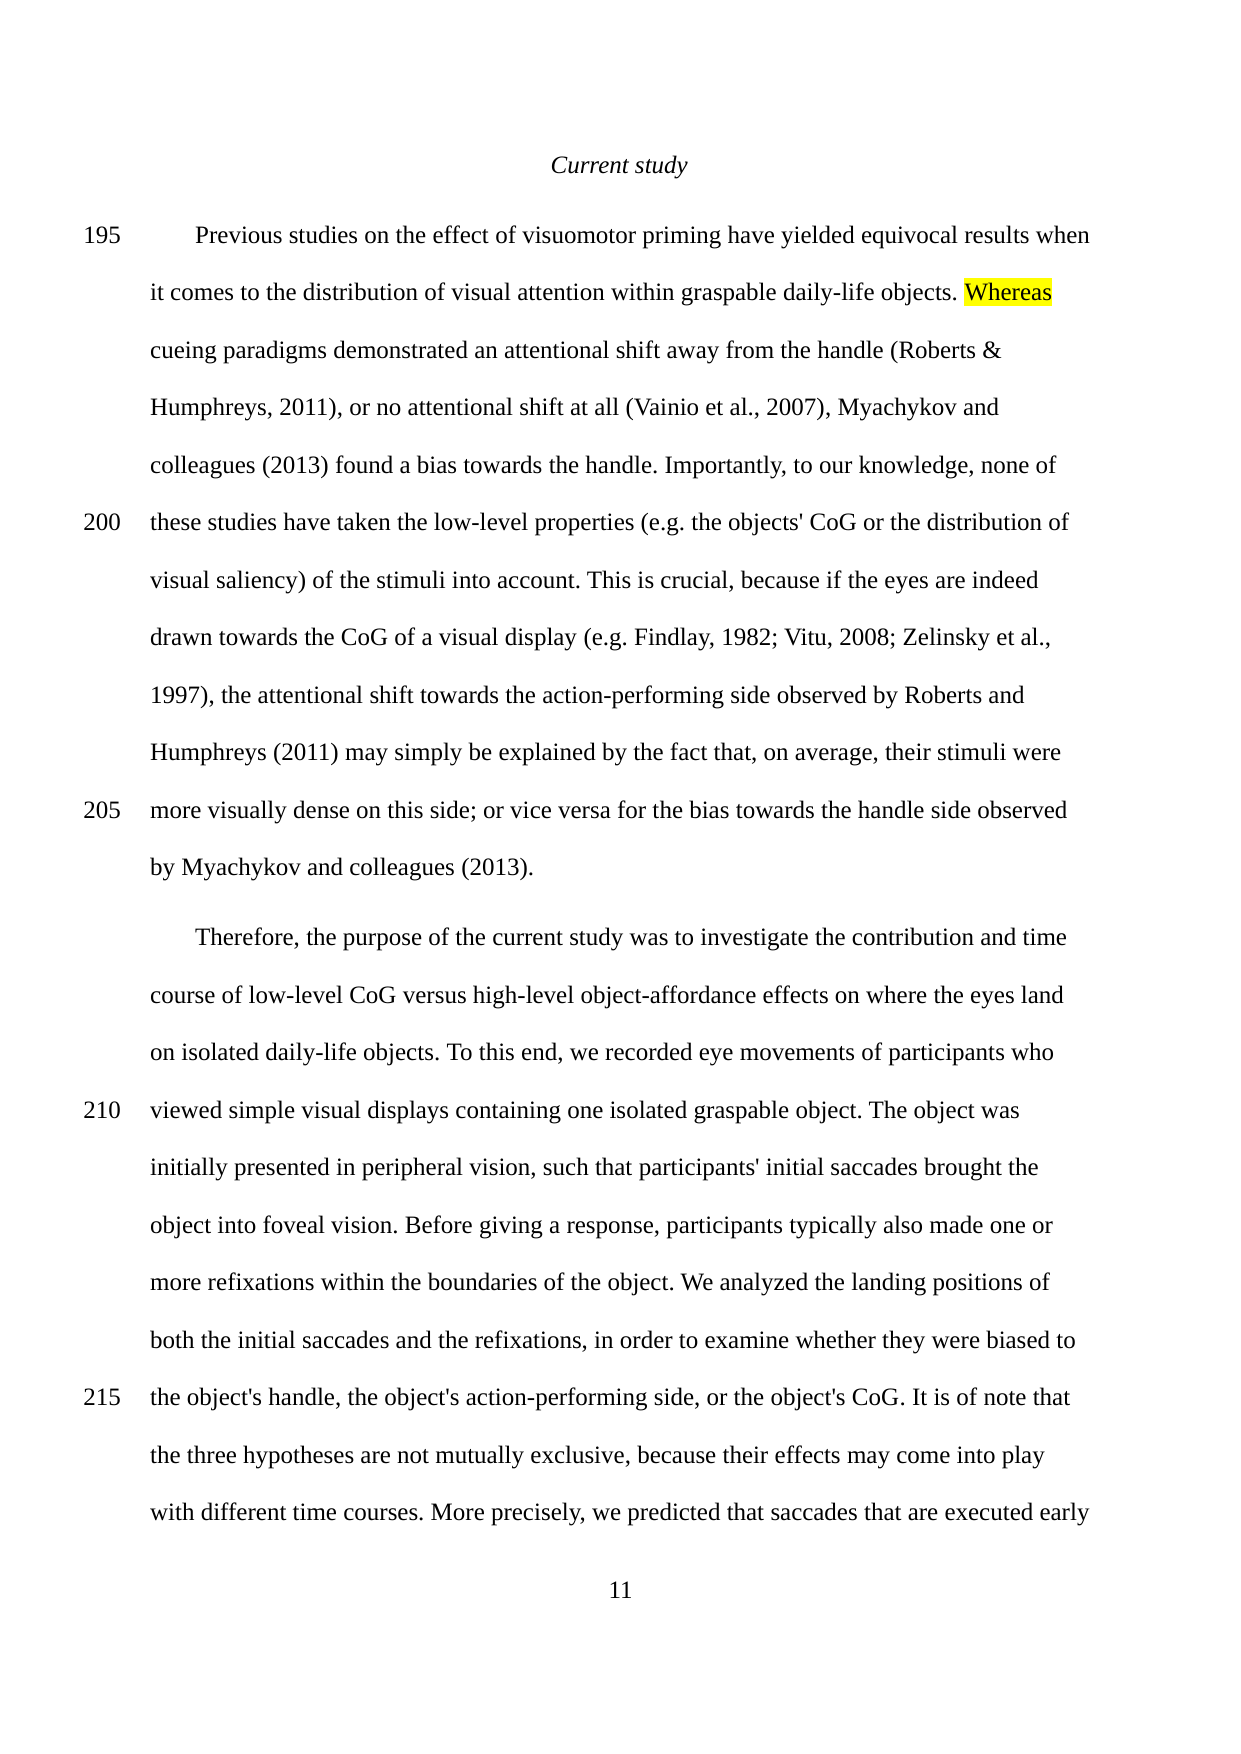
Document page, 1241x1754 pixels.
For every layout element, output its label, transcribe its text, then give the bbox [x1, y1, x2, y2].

subtitle Current study [150, 150, 1091, 179]
text Previous studies on the effect of visuomotor priming have yielded equivocal results when it comes to the distribution of visual attention within graspable daily-life objects. Whereas cueing paradigms demonstrated an attentional shift away from the handle (Roberts & Humphreys, 2011), or no attentional shift at all (Vainio et al., 2007), Myachykov and colleagues (2013) found a bias towards the handle. Importantly, to our knowledge, none of these studies have taken the low-level properties (e.g. the objects' CoG or the distribution of visual saliency) of the stimuli into account. This is crucial, because if the eyes are indeed drawn towards the CoG of a visual display (e.g. Findlay, 1982; Vitu, 2008; Zelinsky et al., 1997), the attentional shift towards the action-performing side observed by Roberts and Humphreys (2011) may simply be explained by the fact that, on average, their stimuli were more visually dense on this side; or vice versa for the bias towards the handle side observed by Myachykov and colleagues (2013). [150, 220, 1091, 881]
text Therefore, the purpose of the current study was to investigate the contribution and time course of low-level CoG versus high-level object-affordance effects on where the eyes land on isolated daily-life objects. To this end, we recorded eye movements of participants who viewed simple visual displays containing one isolated graspable object. The object was initially presented in peripheral vision, such that participants' initial saccades brought the object into foveal vision. Before giving a response, participants typically also made one or more refixations within the boundaries of the object. We analyzed the landing positions of both the initial saccades and the refixations, in order to examine whether they were biased to the object's handle, the object's action-performing side, or the object's CoG. It is of note that the three hypotheses are not mutually exclusive, because their effects may come into play with different time courses. More precisely, we predicted that saccades that are executed early [150, 922, 1091, 1526]
